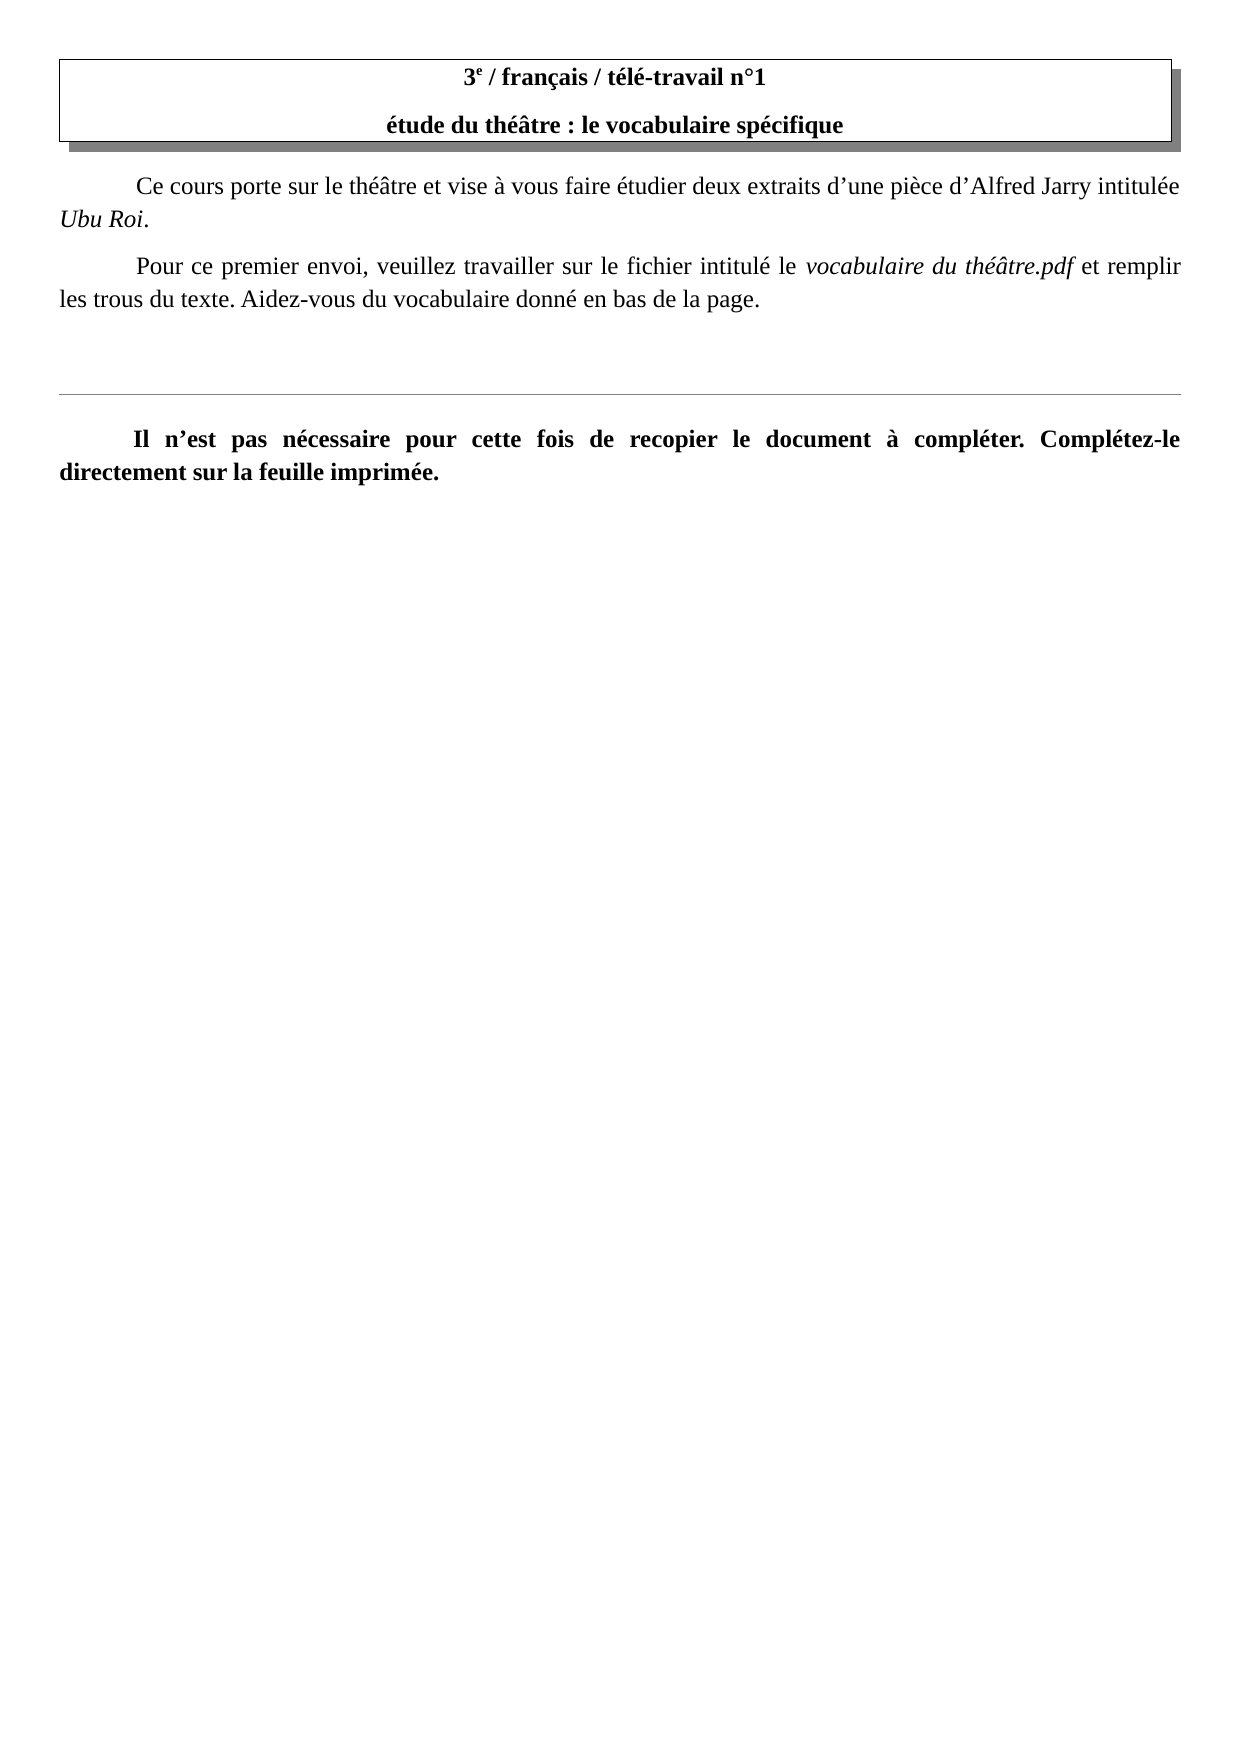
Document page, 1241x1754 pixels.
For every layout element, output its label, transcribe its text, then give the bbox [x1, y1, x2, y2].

text 3e / français / télé-travail n°1 [60, 60, 1171, 91]
text étude du théâtre : le vocabulaire spécifique [60, 107, 1171, 141]
text Il n’est pas nécessaire pour cette fois de recopier le document à compléter. Complétez-le directement sur la feuille imprimée. [59, 424, 1181, 486]
text Pour ce premier envoi, veuillez travailler sur le fichier intitulé le vocabulaire du théâtre.pdf et remplir les trous du texte. Aidez-vous du vocabulaire donné en bas de la page. [59, 251, 1181, 313]
text Ce cours porte sur le théâtre et vise à vous faire étudier deux extraits d’une pièce d’Alfred Jarry intitulée Ubu Roi. [59, 171, 1181, 232]
